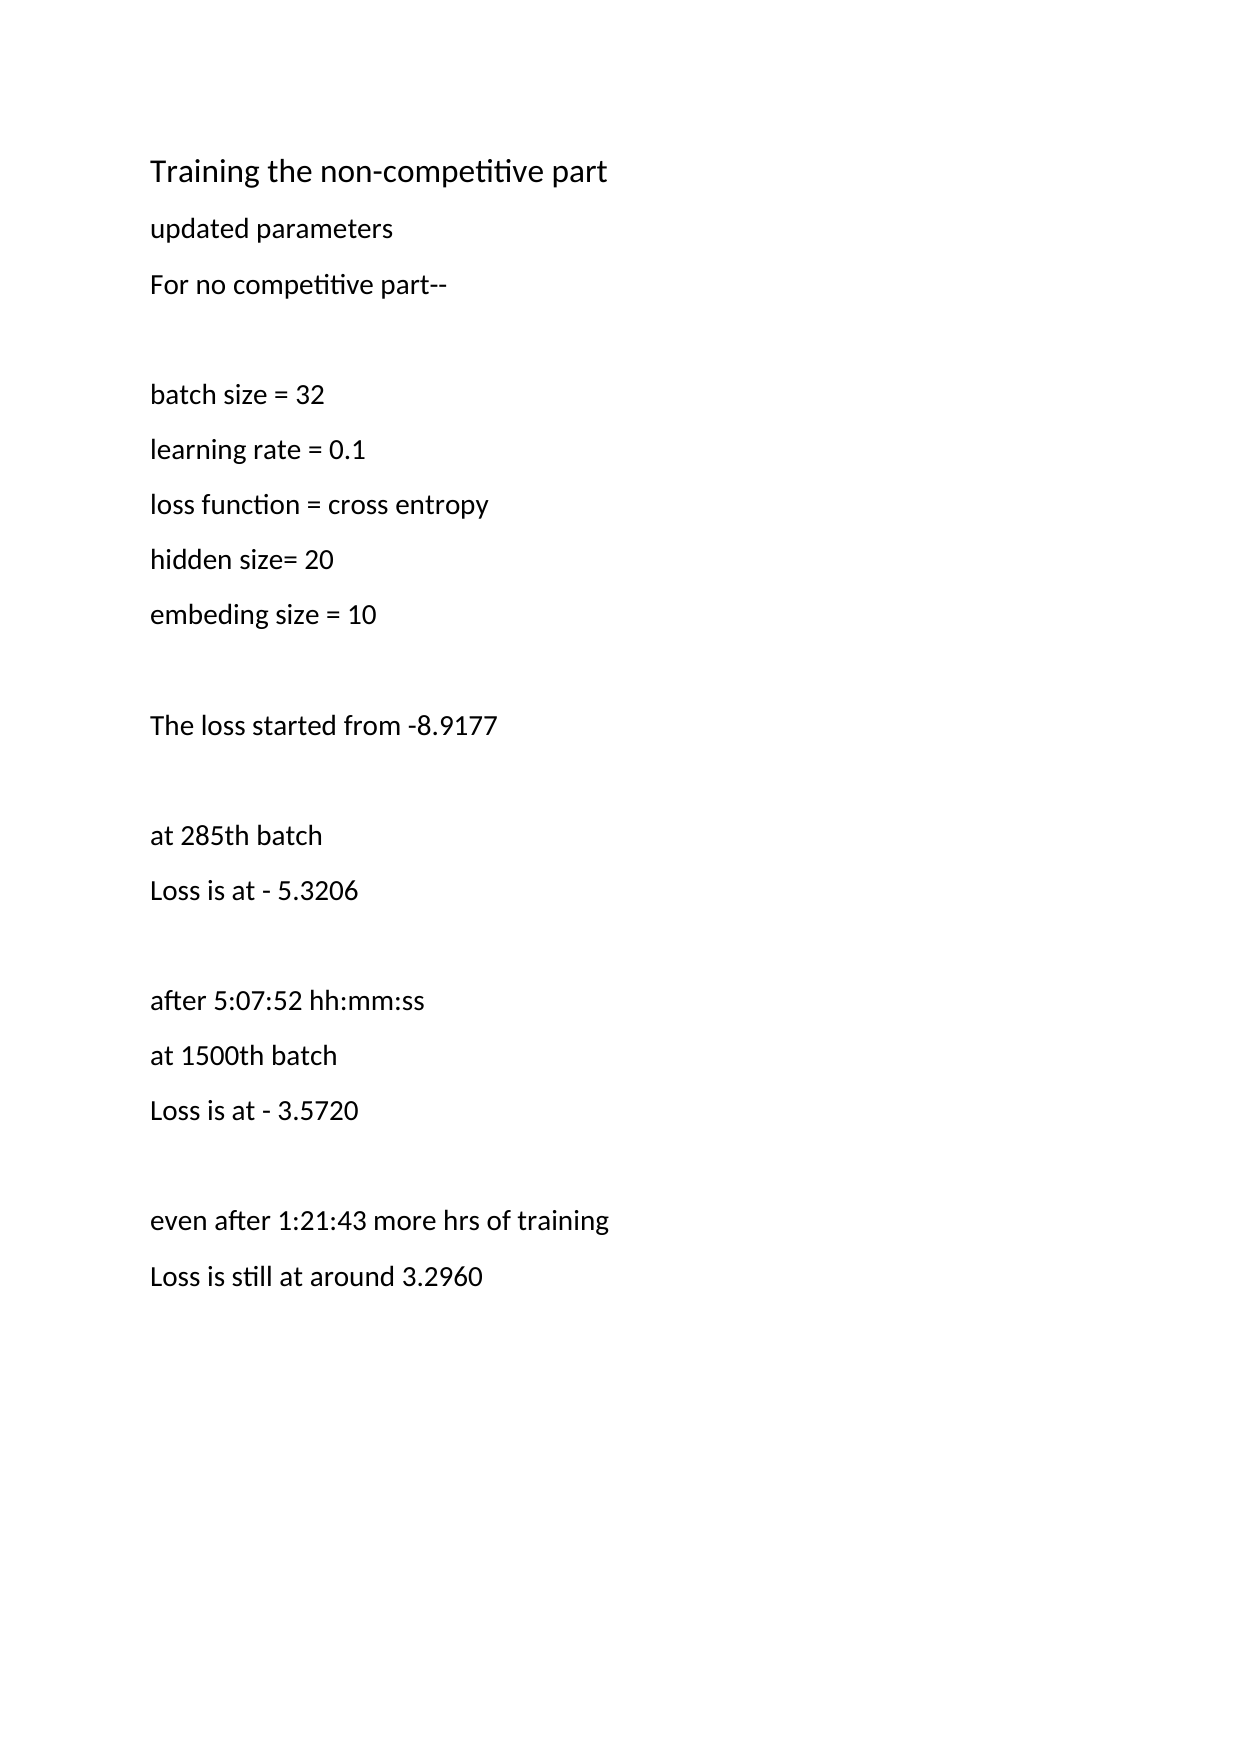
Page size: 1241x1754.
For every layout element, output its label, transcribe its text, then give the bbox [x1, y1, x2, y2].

text The loss started from -8.9177 [150, 707, 1090, 742]
text updated parameters [150, 211, 1090, 246]
text embeding size = 10 [150, 596, 1090, 632]
text even after 1:21:43 more hrs of training [150, 1202, 1090, 1238]
text Loss is at - 3.5720 [150, 1092, 1090, 1128]
text Loss is still at around 3.2960 [150, 1258, 1090, 1293]
text at 1500th batch [150, 1037, 1090, 1073]
text loss function = cross entropy [150, 486, 1090, 522]
text For no competitive part-- [150, 266, 1090, 301]
text at 285th batch [150, 817, 1090, 852]
text Training the non-competitive part [150, 150, 1090, 191]
text learning rate = 0.1 [150, 431, 1090, 467]
text Loss is at - 5.3206 [150, 872, 1090, 907]
text hidden size= 20 [150, 541, 1090, 577]
text batch size = 32 [150, 376, 1090, 412]
text after 5:07:52 hh:mm:ss [150, 982, 1090, 1018]
